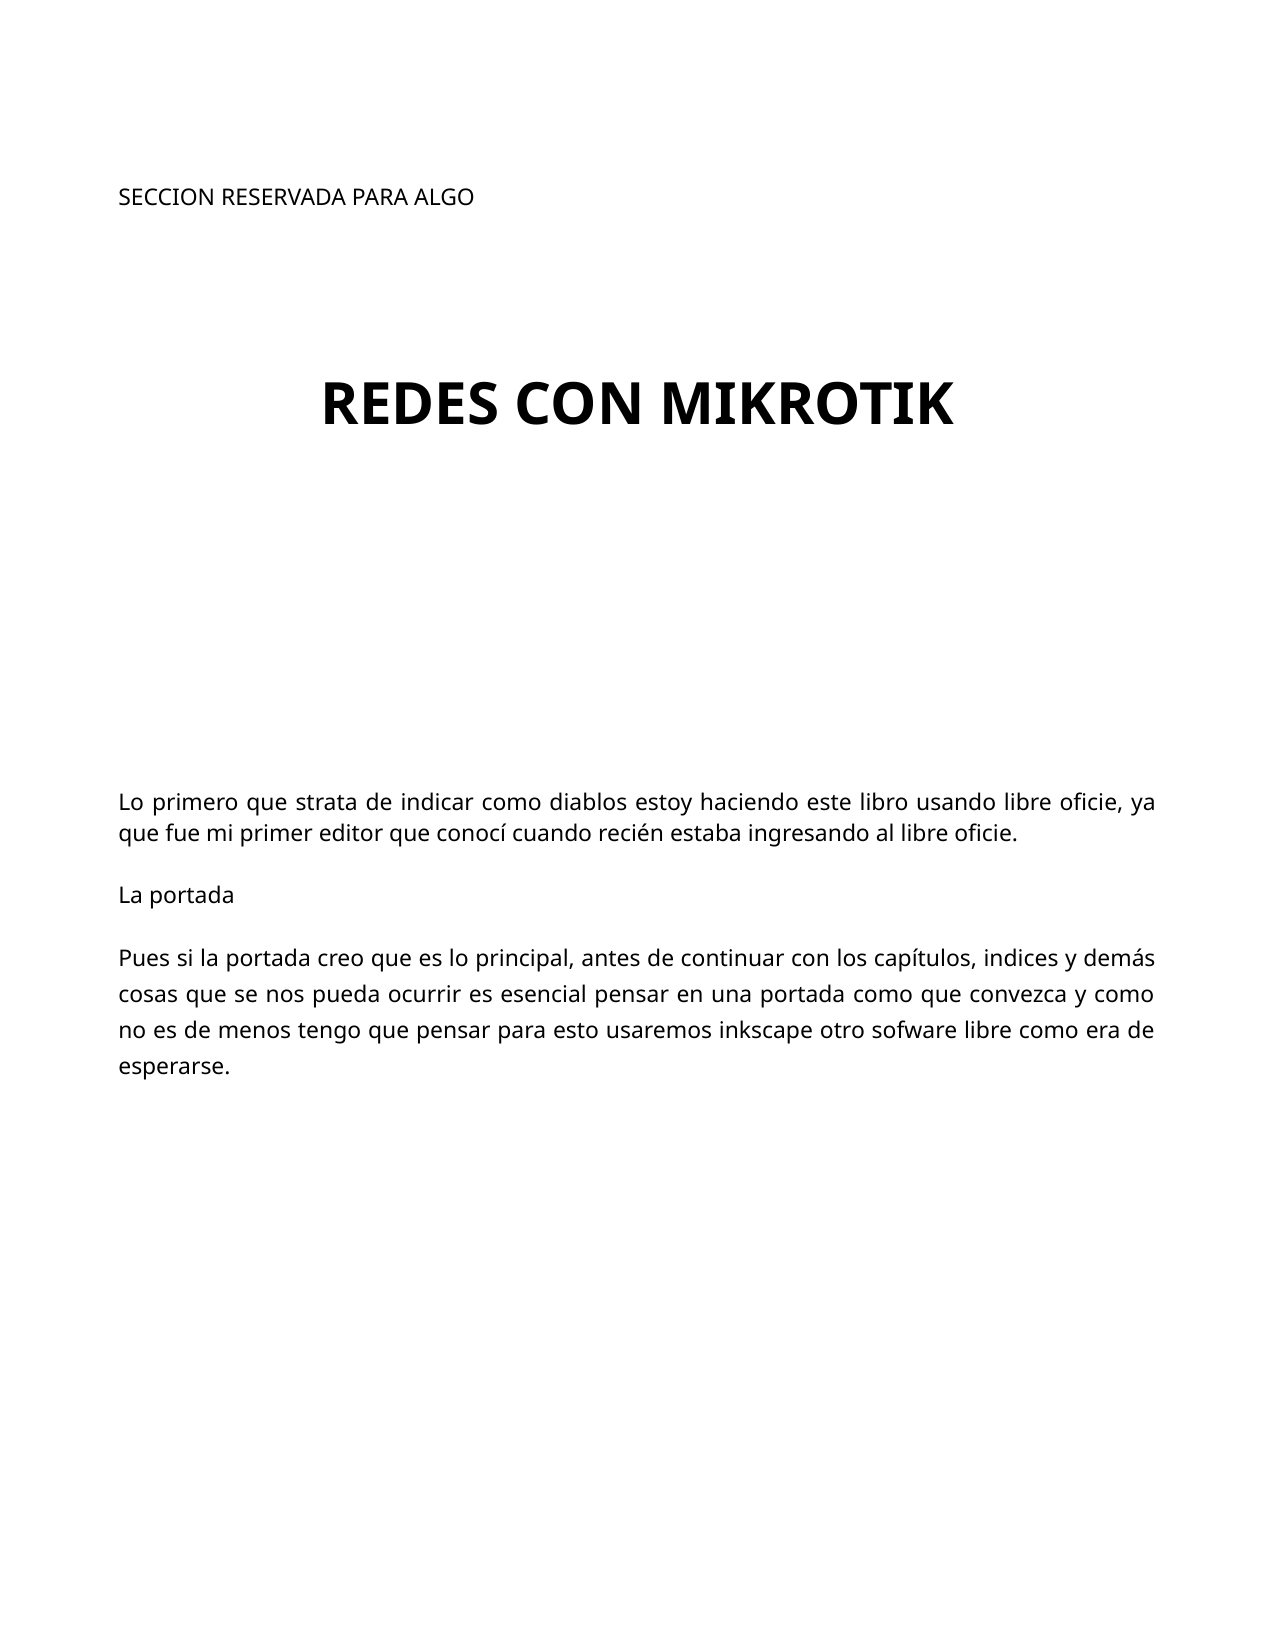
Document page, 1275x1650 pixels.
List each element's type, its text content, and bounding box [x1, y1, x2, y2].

text Pues si la portada creo que es lo principal, antes de continuar con los capítulos, indices y demás cosas que se nos pueda ocurrir es esencial pensar en una portada como que convezca y como no es de menos tengo que pensar para esto usaremos inkscape otro sofware libre como era de esperarse. [118, 942, 1157, 1081]
text SECCION RESERVADA PARA ALGO [118, 181, 1157, 212]
title REDES CON MIKROTIK [118, 362, 1157, 441]
text La portada [118, 879, 1157, 911]
text Lo primero que strata de indicar como diablos estoy haciendo este libro usando libre oficie, ya que fue mi primer editor que conocí cuando recién estaba ingresando al libre oficie. [118, 786, 1157, 848]
